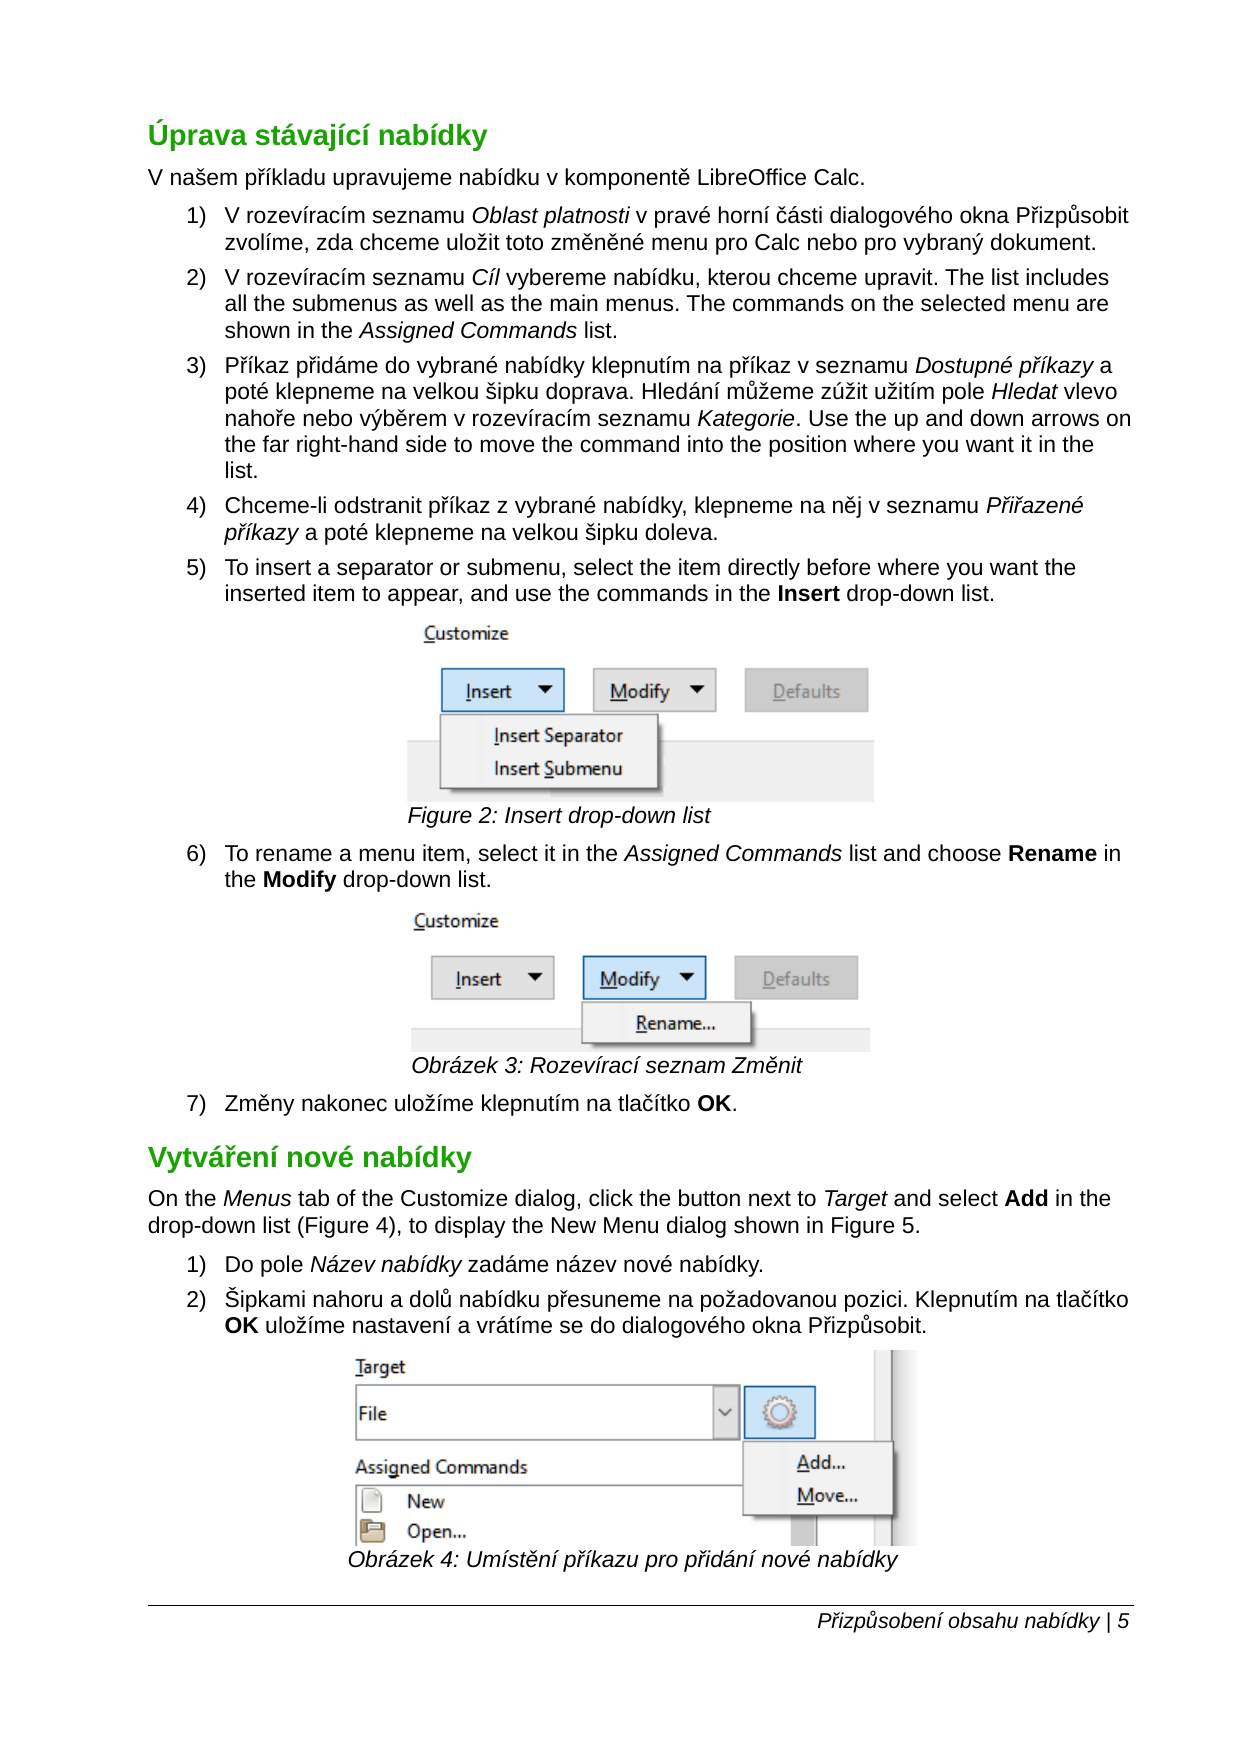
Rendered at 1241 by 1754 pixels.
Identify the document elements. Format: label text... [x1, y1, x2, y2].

picture [347, 1350, 918, 1546]
text Figure 2: Insert drop-down list [407, 802, 874, 828]
list Do pole Název nabídky zadáme název nové nabídky. [207, 1251, 1134, 1277]
subtitle Úprava stávající nabídky [148, 118, 1134, 152]
list V rozevíracím seznamu Oblast platnosti v pravé horní části dialogového okna Přizpůsobit zvolíme, zda chceme uložit toto změněné menu pro Calc nebo pro vybraný dokument. [207, 202, 1134, 255]
text Obrázek 4: Umístění příkazu pro přidání nové nabídky [347, 1351, 934, 1572]
list Příkaz přidáme do vybrané nabídky klepnutím na příkaz v seznamu Dostupné příkazy a poté klepneme na velkou šipku doprava. Hledání můžeme zúžit užitím pole Hledat vlevo nahoře nebo výběrem v rozevíracím seznamu Kategorie. Use the up and down arrows on the far right-hand side to move the command into the position where you want it in the list. [207, 352, 1134, 483]
list Šipkami nahoru a dolů nabídku přesuneme na požadovanou pozici. Klepnutím na tlačítko OK uložíme nastavení a vrátíme se do dialogového okna Přizpůsobit. [207, 1286, 1134, 1338]
list Chceme-li odstranit příkaz z vybrané nabídky, klepneme na něj v seznamu Přiřazené příkazy a poté klepneme na velkou šipku doleva. [207, 492, 1134, 545]
text Obrázek 3: Rozevírací seznam Změnit [411, 1052, 871, 1078]
subtitle Vytváření nové nabídky [148, 1140, 1134, 1174]
text On the Menus tab of the Customize dialog, click the button next to Target and select Add in the drop-down list (Figure 4), to display the New Menu dialog shown in Figure 5. [148, 1185, 1134, 1238]
list To insert a separator or submenu, select the item directly before where you want the inserted item to appear, and use the commands in the Insert drop-down list. [207, 554, 1134, 607]
list V rozevíracím seznamu Cíl vybereme nabídku, kterou chceme upravit. The list includes all the submenus as well as the main menus. The commands on the selected menu are shown in the Assigned Commands list. [207, 264, 1134, 343]
picture [407, 618, 875, 802]
list V našem příkladu upravujeme nabídku v komponentě LibreOffice Calc. [148, 163, 1134, 190]
list To rename a menu item, select it in the Assigned Commands list and choose Rename in the Modify drop-down list. [207, 840, 1134, 893]
picture [411, 904, 871, 1052]
list Změny nakonec uložíme klepnutím na tlačítko OK. [207, 1090, 1134, 1116]
